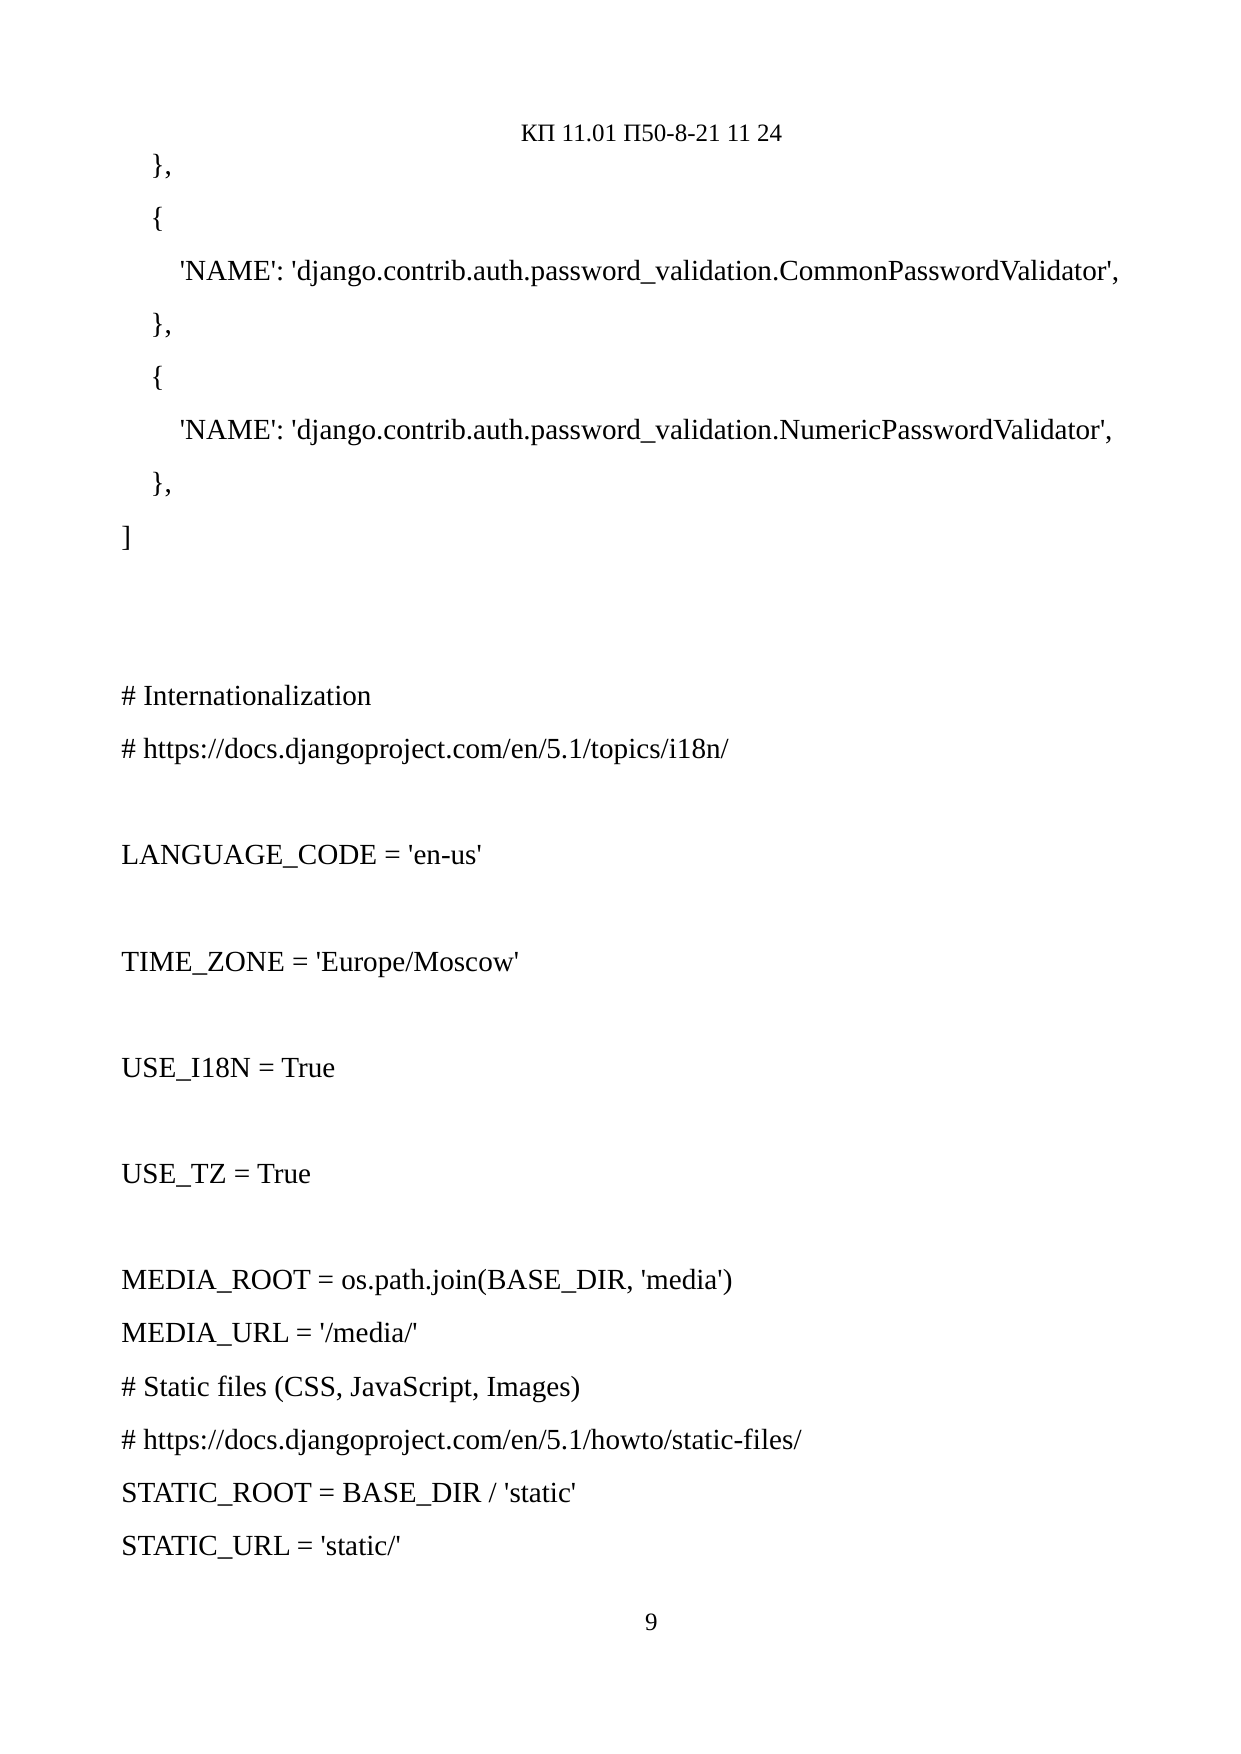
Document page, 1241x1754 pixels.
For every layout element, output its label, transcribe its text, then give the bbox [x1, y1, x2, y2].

text # Internationalization [121, 678, 1181, 712]
text STATIC_URL = 'static/' [121, 1528, 1181, 1562]
text TIME_ZONE = 'Europe/Moscow' [121, 944, 1181, 977]
text # Static files (CSS, JavaScript, Images) [121, 1369, 1181, 1402]
text }, [121, 147, 1181, 180]
text }, [121, 466, 1181, 499]
text STATIC_ROOT = BASE_DIR / 'static' [121, 1475, 1181, 1508]
text # https://docs.djangoproject.com/en/5.1/topics/i18n/ [121, 731, 1181, 765]
text 'NAME': 'django.contrib.auth.password_validation.NumericPasswordValidator', [121, 412, 1181, 446]
text 'NAME': 'django.contrib.auth.password_validation.CommonPasswordValidator', [121, 253, 1181, 287]
text USE_TZ = True [121, 1156, 1181, 1190]
text { [121, 359, 1181, 393]
text LANGUAGE_CODE = 'en-us' [121, 837, 1181, 871]
text # https://docs.djangoproject.com/en/5.1/howto/static-files/ [121, 1422, 1181, 1455]
text { [121, 200, 1181, 233]
text USE_I18N = True [121, 1050, 1181, 1083]
text MEDIA_ROOT = os.path.join(BASE_DIR, 'media') [121, 1262, 1181, 1296]
text MEDIA_URL = '/media/' [121, 1316, 1181, 1349]
text ] [121, 519, 1181, 552]
text }, [121, 306, 1181, 340]
